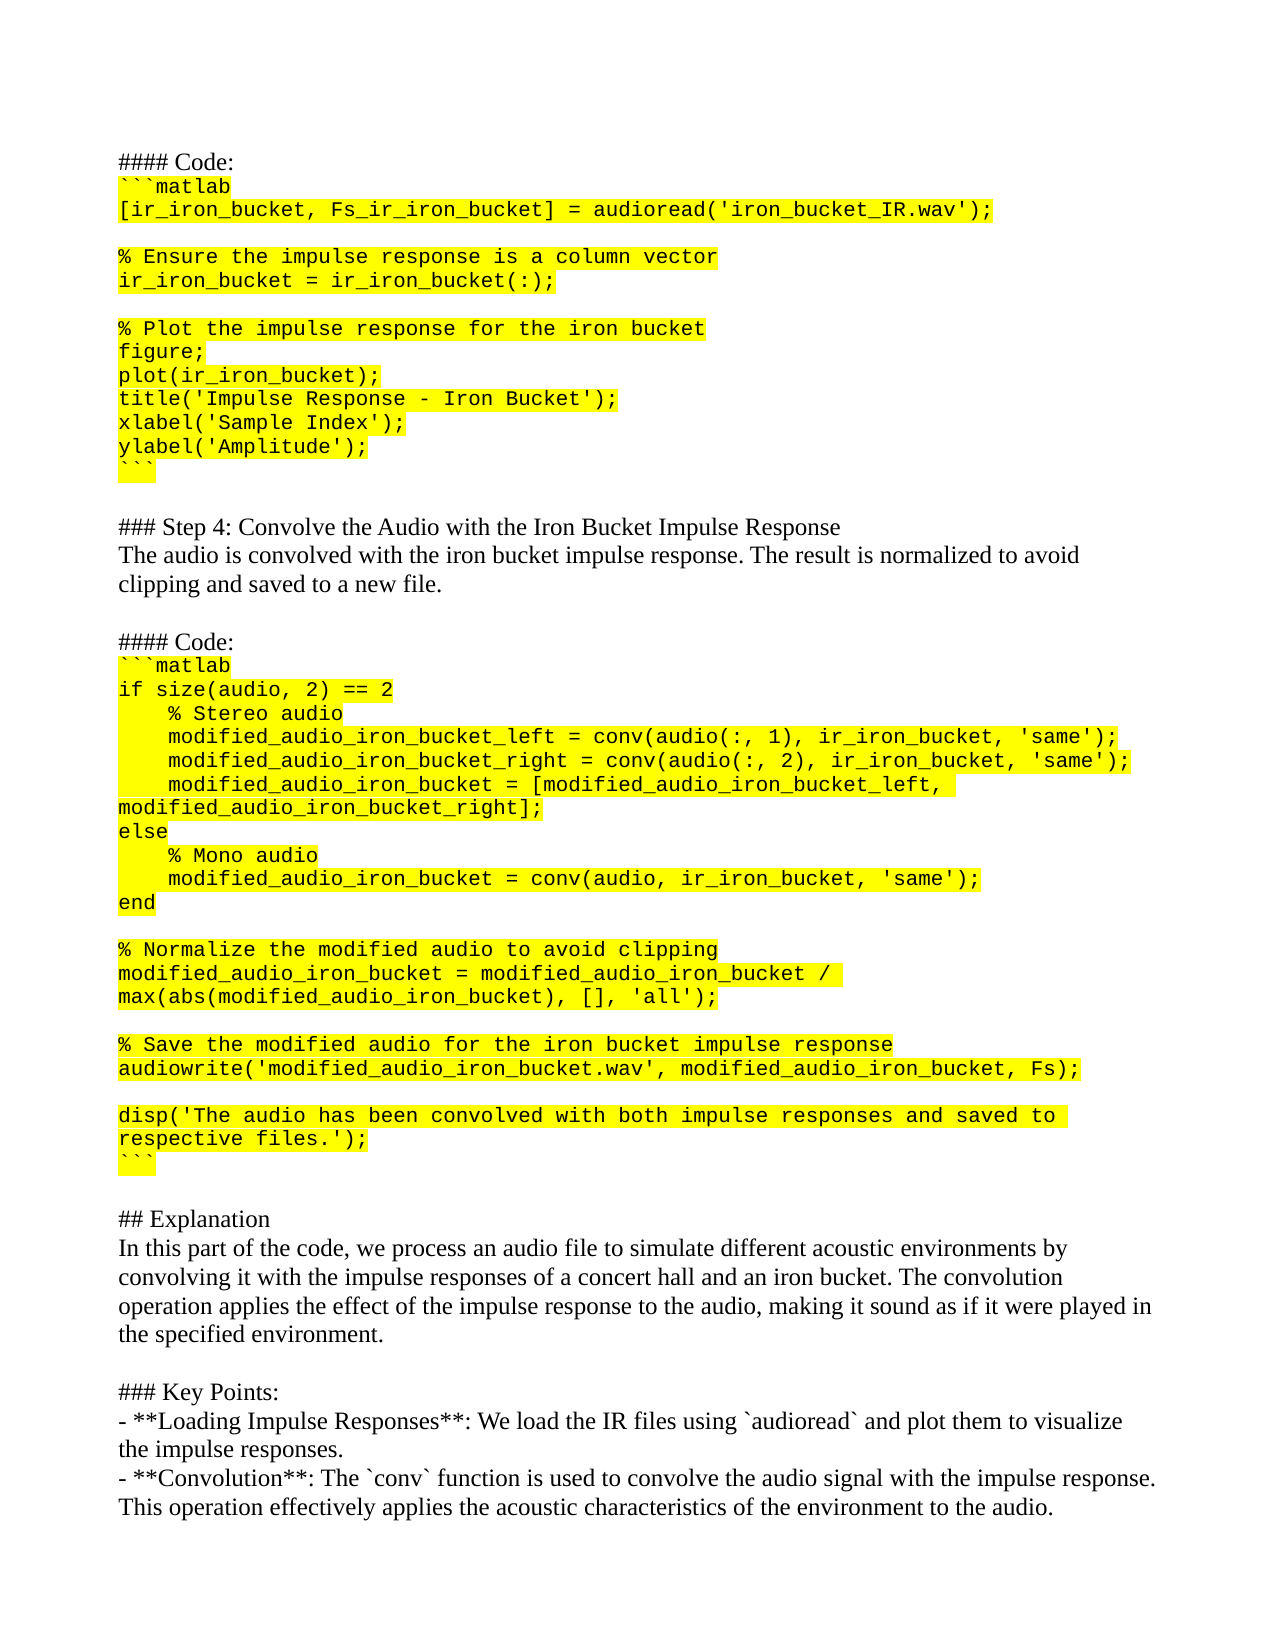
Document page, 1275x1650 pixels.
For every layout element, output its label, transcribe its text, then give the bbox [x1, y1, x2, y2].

text The audio is convolved with the iron bucket impulse response. The result is normalized to avoid clipping and saved to a new file. [118, 541, 1157, 598]
text ylabel('Amplitude'); [118, 436, 1157, 459]
text #### Code: [118, 147, 1157, 176]
text modified_audio_iron_bucket = modified_audio_iron_bucket / max(abs(modified_audio_iron_bucket), [], 'all'); [118, 963, 1157, 1010]
text audiowrite('modified_audio_iron_bucket.wav', modified_audio_iron_bucket, Fs); [118, 1057, 1157, 1081]
text ir_iron_bucket = ir_iron_bucket(:); [118, 270, 1157, 294]
text ```matlab [118, 656, 1157, 679]
text - **Convolution**: The `conv` function is used to convolve the audio signal with the impulse response. This operation effectively applies the acoustic characteristics of the environment to the audio. [118, 1463, 1157, 1521]
text % Plot the impulse response for the iron bucket [118, 317, 1157, 341]
text ## Explanation [118, 1204, 1157, 1233]
text end [118, 892, 1157, 916]
text In this part of the code, we process an audio file to simulate different acoustic environments by convolving it with the impulse responses of a concert hall and an iron bucket. The convolution operation applies the effect of the impulse response to the audio, making it sound as if it were played in the specified environment. [118, 1233, 1157, 1348]
text if size(audio, 2) == 2 [118, 679, 1157, 703]
text ``` [118, 1152, 1157, 1176]
text title('Impulse Response - Iron Bucket'); [118, 388, 1157, 412]
text modified_audio_iron_bucket_right = conv(audio(:, 2), ir_iron_bucket, 'same'); [118, 750, 1157, 774]
text else [118, 821, 1157, 845]
text modified_audio_iron_bucket = [modified_audio_iron_bucket_left, modified_audio_iron_bucket_right]; [118, 774, 1157, 821]
text % Normalize the modified audio to avoid clipping [118, 939, 1157, 963]
text #### Code: [118, 627, 1157, 656]
text plot(ir_iron_bucket); [118, 365, 1157, 388]
text % Ensure the impulse response is a column vector [118, 247, 1157, 270]
text ```matlab [118, 176, 1157, 199]
text xlabel('Sample Index'); [118, 412, 1157, 436]
text - **Loading Impulse Responses**: We load the IR files using `audioread` and plot them to visualize the impulse responses. [118, 1406, 1157, 1463]
text ### Step 4: Convolve the Audio with the Iron Bucket Impulse Response [118, 512, 1157, 541]
text ``` [118, 459, 1157, 483]
text figure; [118, 341, 1157, 365]
text % Stereo audio [118, 703, 1157, 726]
text disp('The audio has been convolved with both impulse responses and saved to respective files.'); [118, 1105, 1157, 1152]
text % Save the modified audio for the iron bucket impulse response [118, 1034, 1157, 1057]
text % Mono audio [118, 845, 1157, 868]
text ### Key Points: [118, 1377, 1157, 1406]
text modified_audio_iron_bucket_left = conv(audio(:, 1), ir_iron_bucket, 'same'); [118, 726, 1157, 750]
text [ir_iron_bucket, Fs_ir_iron_bucket] = audioread('iron_bucket_IR.wav'); [118, 199, 1157, 223]
text modified_audio_iron_bucket = conv(audio, ir_iron_bucket, 'same'); [118, 868, 1157, 892]
